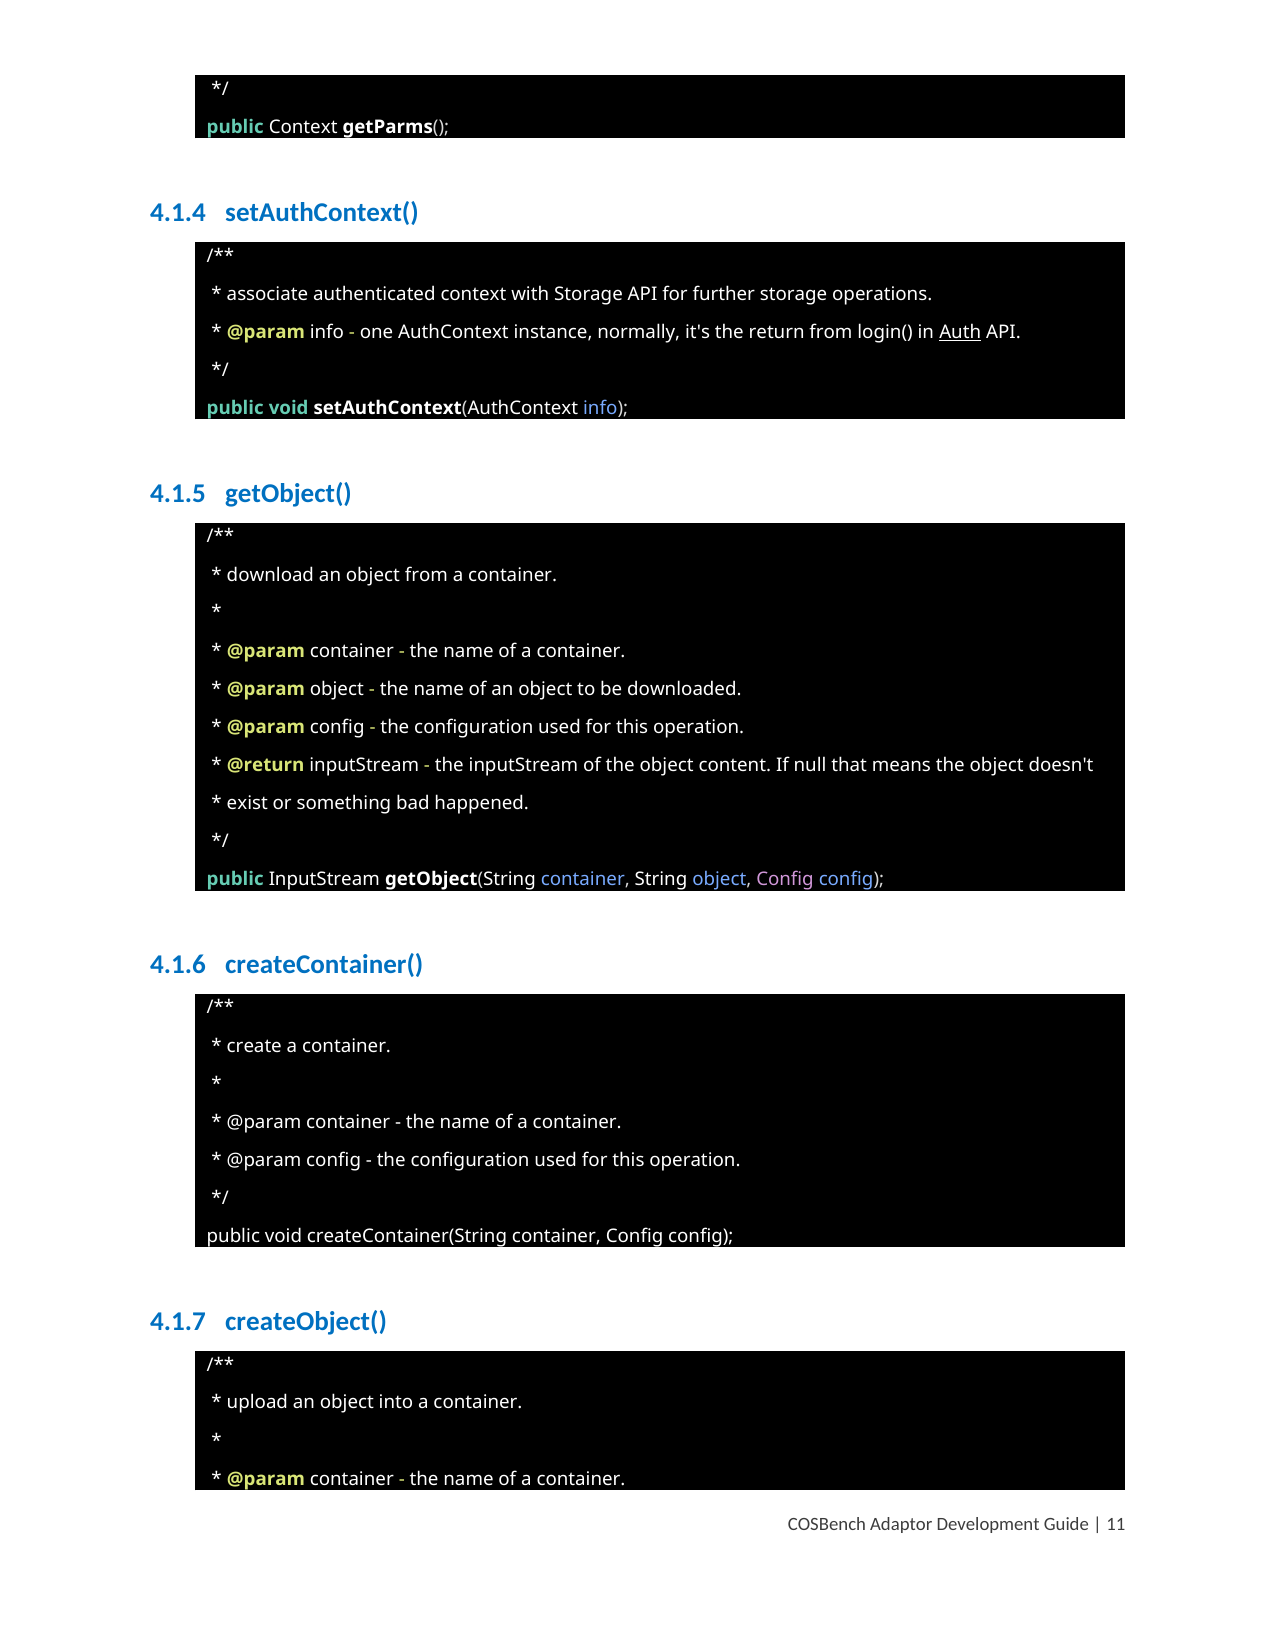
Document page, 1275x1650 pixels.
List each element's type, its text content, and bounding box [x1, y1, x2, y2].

text public void setAuthContext(AuthContext info); [198, 394, 1125, 419]
text * [198, 1427, 1125, 1452]
text * @param container - the name of a container. [198, 637, 1125, 662]
text */ [198, 75, 1125, 101]
text * [198, 599, 1125, 624]
text public void createContainer(String container, Config config); [198, 1222, 1125, 1247]
text * [198, 1070, 1125, 1095]
text * @param container - the name of a container. [198, 1108, 1125, 1133]
text * @param config - the configuration used for this operation. [198, 1146, 1125, 1171]
text * exist or something bad happened. [198, 789, 1125, 814]
text public InputStream getObject(String container, String object, Config config); [198, 865, 1125, 891]
text * @return inputStream - the inputStream of the object content. If null that means the object doesn't [198, 751, 1125, 776]
text */ [198, 827, 1125, 852]
text /** [198, 523, 1125, 548]
text /** [198, 1351, 1125, 1376]
text /** [198, 994, 1125, 1019]
subtitle getObject() [150, 476, 1125, 509]
subtitle setAuthContext() [150, 195, 1125, 228]
text public Context getParms(); [198, 113, 1125, 138]
subtitle createContainer() [150, 947, 1125, 980]
text * associate authenticated context with Storage API for further storage operations. [198, 280, 1125, 305]
text /** [198, 242, 1125, 267]
text * @param container - the name of a container. [198, 1465, 1125, 1490]
text * @param info - one AuthContext instance, normally, it's the return from login() in Auth API. [198, 318, 1125, 343]
text * upload an object into a container. [198, 1389, 1125, 1414]
text */ [198, 356, 1125, 381]
text * @param object - the name of an object to be downloaded. [198, 675, 1125, 700]
text * download an object from a container. [198, 561, 1125, 586]
text * @param config - the configuration used for this operation. [198, 713, 1125, 738]
subtitle createObject() [150, 1304, 1125, 1337]
text */ [198, 1184, 1125, 1209]
text * create a container. [198, 1032, 1125, 1057]
